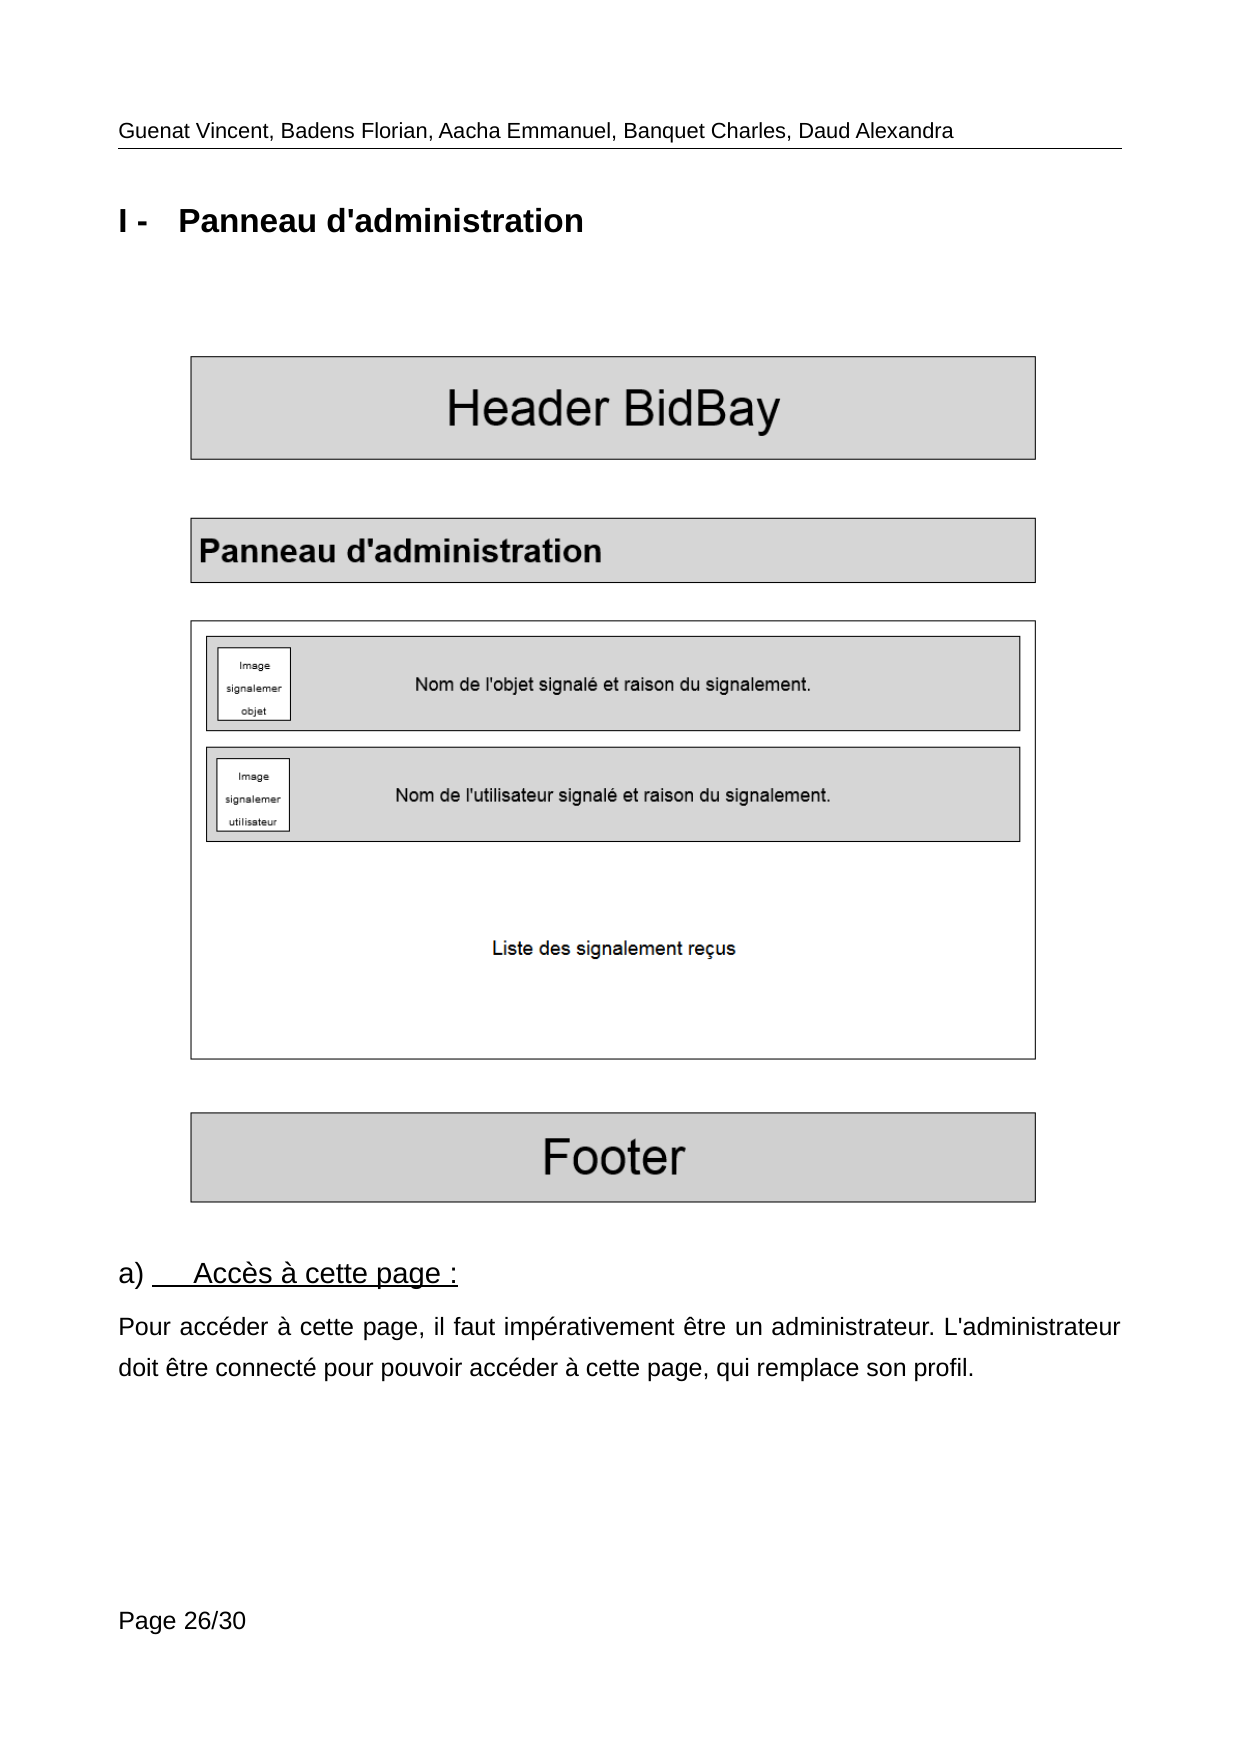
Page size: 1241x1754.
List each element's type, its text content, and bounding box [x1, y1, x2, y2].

subtitle Panneau d'administration [118, 201, 1122, 239]
picture [118, 322, 1097, 1245]
subtitle Accès à cette page : [118, 299, 1122, 1289]
text Pour accéder à cette page, il faut impérativement être un administrateur. L'administrateur doit être connecté pour pouvoir accéder à cette page, qui remplace son profil. [118, 1302, 1122, 1385]
